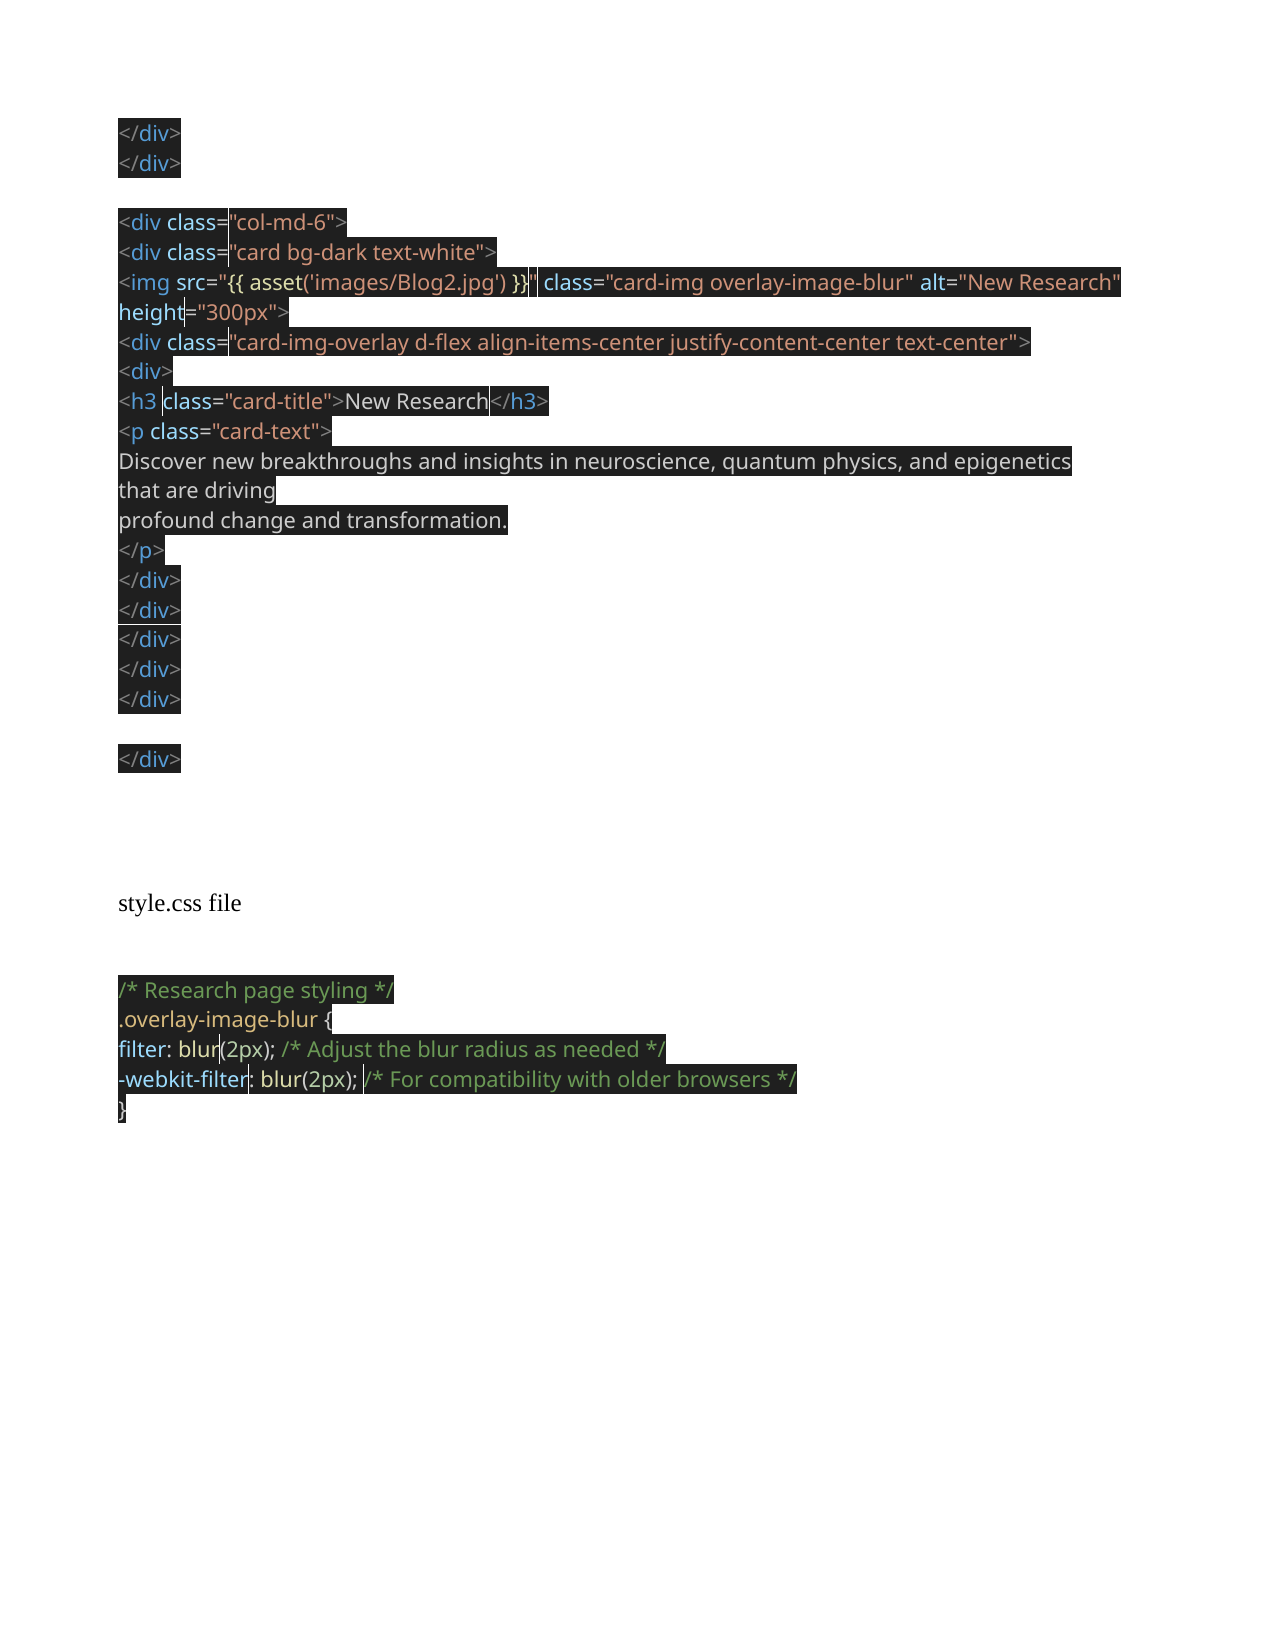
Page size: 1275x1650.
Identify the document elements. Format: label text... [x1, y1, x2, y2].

text <img src="{{ asset('images/Blog2.jpg') }}" class="card-img overlay-image-blur" alt="New Research" [118, 267, 1157, 297]
text </div> [118, 743, 1157, 773]
text <p class="card-text"> [118, 416, 1157, 446]
text filter: blur(2px); /* Adjust the blur radius as needed */ [118, 1034, 1157, 1064]
text </p> [118, 535, 1157, 565]
text <div class="card bg-dark text-white"> [118, 237, 1157, 267]
text </div> [118, 595, 1157, 624]
text <div> [118, 356, 1157, 386]
text <div class="card-img-overlay d-flex align-items-center justify-content-center text-center"> [118, 327, 1157, 356]
text Discover new breakthroughs and insights in neuroscience, quantum physics, and epigenetics [118, 446, 1157, 476]
text profound change and transformation. [118, 505, 1157, 535]
text -webkit-filter: blur(2px); /* For compatibility with older browsers */ [118, 1064, 1157, 1094]
text </div> [118, 624, 1157, 654]
text } [118, 1094, 1157, 1123]
text that are driving [118, 476, 1157, 505]
text .overlay-image-blur { [118, 1004, 1157, 1034]
text </div> [118, 148, 1157, 178]
text <div class="col-md-6"> [118, 207, 1157, 237]
text height="300px"> [118, 297, 1157, 327]
text </div> [118, 684, 1157, 714]
text <h3 class="card-title">New Research</h3> [118, 386, 1157, 416]
text </div> [118, 118, 1157, 148]
text /* Research page styling */ [118, 974, 1157, 1004]
text style.css file [118, 888, 1157, 917]
text </div> [118, 654, 1157, 684]
text </div> [118, 565, 1157, 595]
